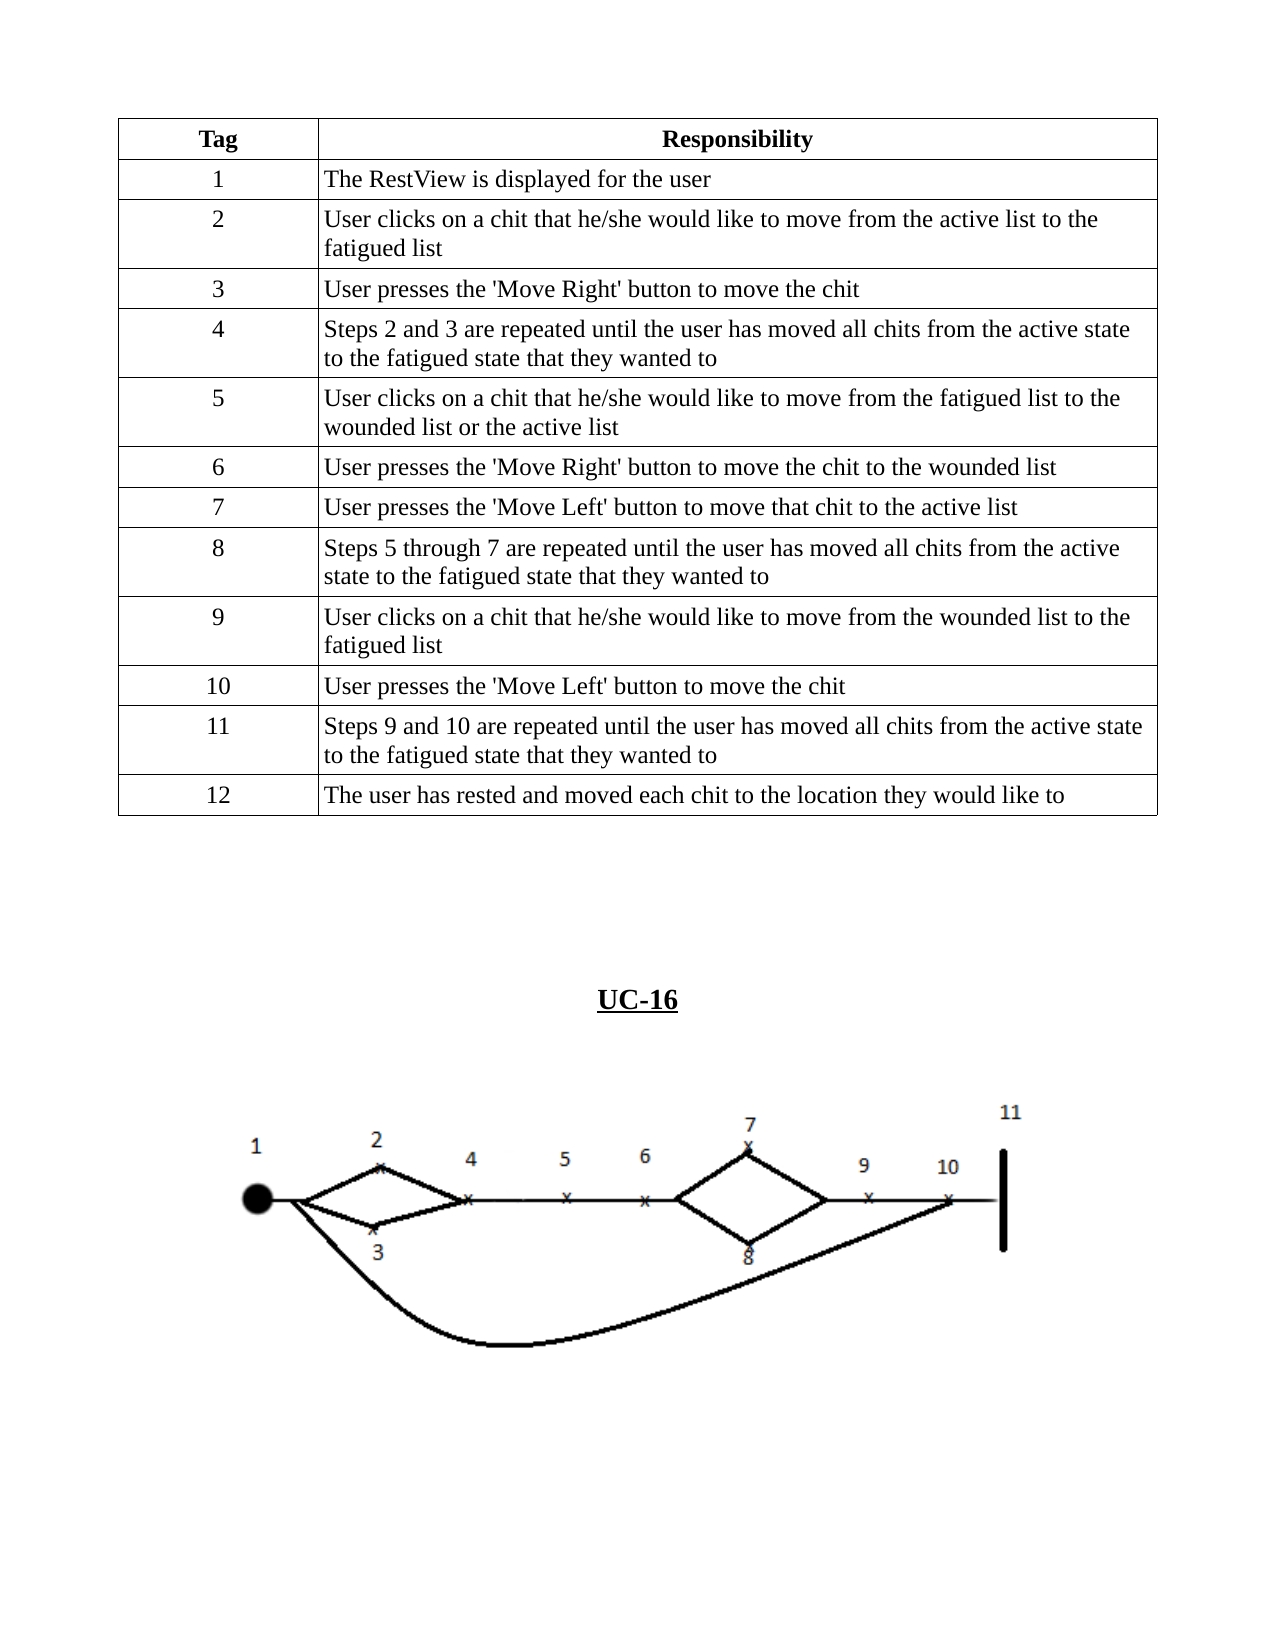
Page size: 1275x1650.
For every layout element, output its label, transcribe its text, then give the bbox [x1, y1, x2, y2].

table_cell 8 [119, 528, 318, 596]
table_cell User clicks on a chit that he/she would like to move from the fatigued list to the wounded list or the active list [319, 378, 1157, 446]
table_cell 5 [119, 378, 318, 446]
table_cell 10 [119, 666, 318, 705]
table_cell The user has rested and moved each chit to the location they would like to [319, 775, 1157, 815]
table_cell 1 [119, 160, 318, 199]
table_cell 11 [119, 706, 318, 774]
table_cell 7 [119, 488, 318, 527]
table_cell 4 [119, 309, 318, 377]
table_cell User presses the 'Move Right' button to move the chit to the wounded list [319, 447, 1157, 487]
table_cell 12 [119, 775, 318, 815]
table_header Tag [119, 119, 318, 158]
table_cell 3 [119, 269, 318, 308]
picture [150, 1049, 1125, 1362]
table_cell Steps 9 and 10 are repeated until the user has moved all chits from the active state to the fatigued state that they wanted to [319, 706, 1157, 774]
table_cell 2 [119, 200, 318, 268]
table_cell The RestView is displayed for the user [319, 160, 1157, 199]
table_cell 6 [119, 447, 318, 487]
table_cell User presses the 'Move Left' button to move that chit to the active list [319, 488, 1157, 527]
text UC-16 [118, 982, 1157, 1016]
table_cell User presses the 'Move Right' button to move the chit [319, 269, 1157, 308]
table_header Responsibility [319, 119, 1157, 158]
table_cell Steps 2 and 3 are repeated until the user has moved all chits from the active state to the fatigued state that they wanted to [319, 309, 1157, 377]
table_cell User clicks on a chit that he/she would like to move from the wounded list to the fatigued list [319, 597, 1157, 665]
table_cell Steps 5 through 7 are repeated until the user has moved all chits from the active state to the fatigued state that they wanted to [319, 528, 1157, 596]
table_cell User presses the 'Move Left' button to move the chit [319, 666, 1157, 705]
table_cell User clicks on a chit that he/she would like to move from the active list to the fatigued list [319, 200, 1157, 268]
table_cell 9 [119, 597, 318, 665]
